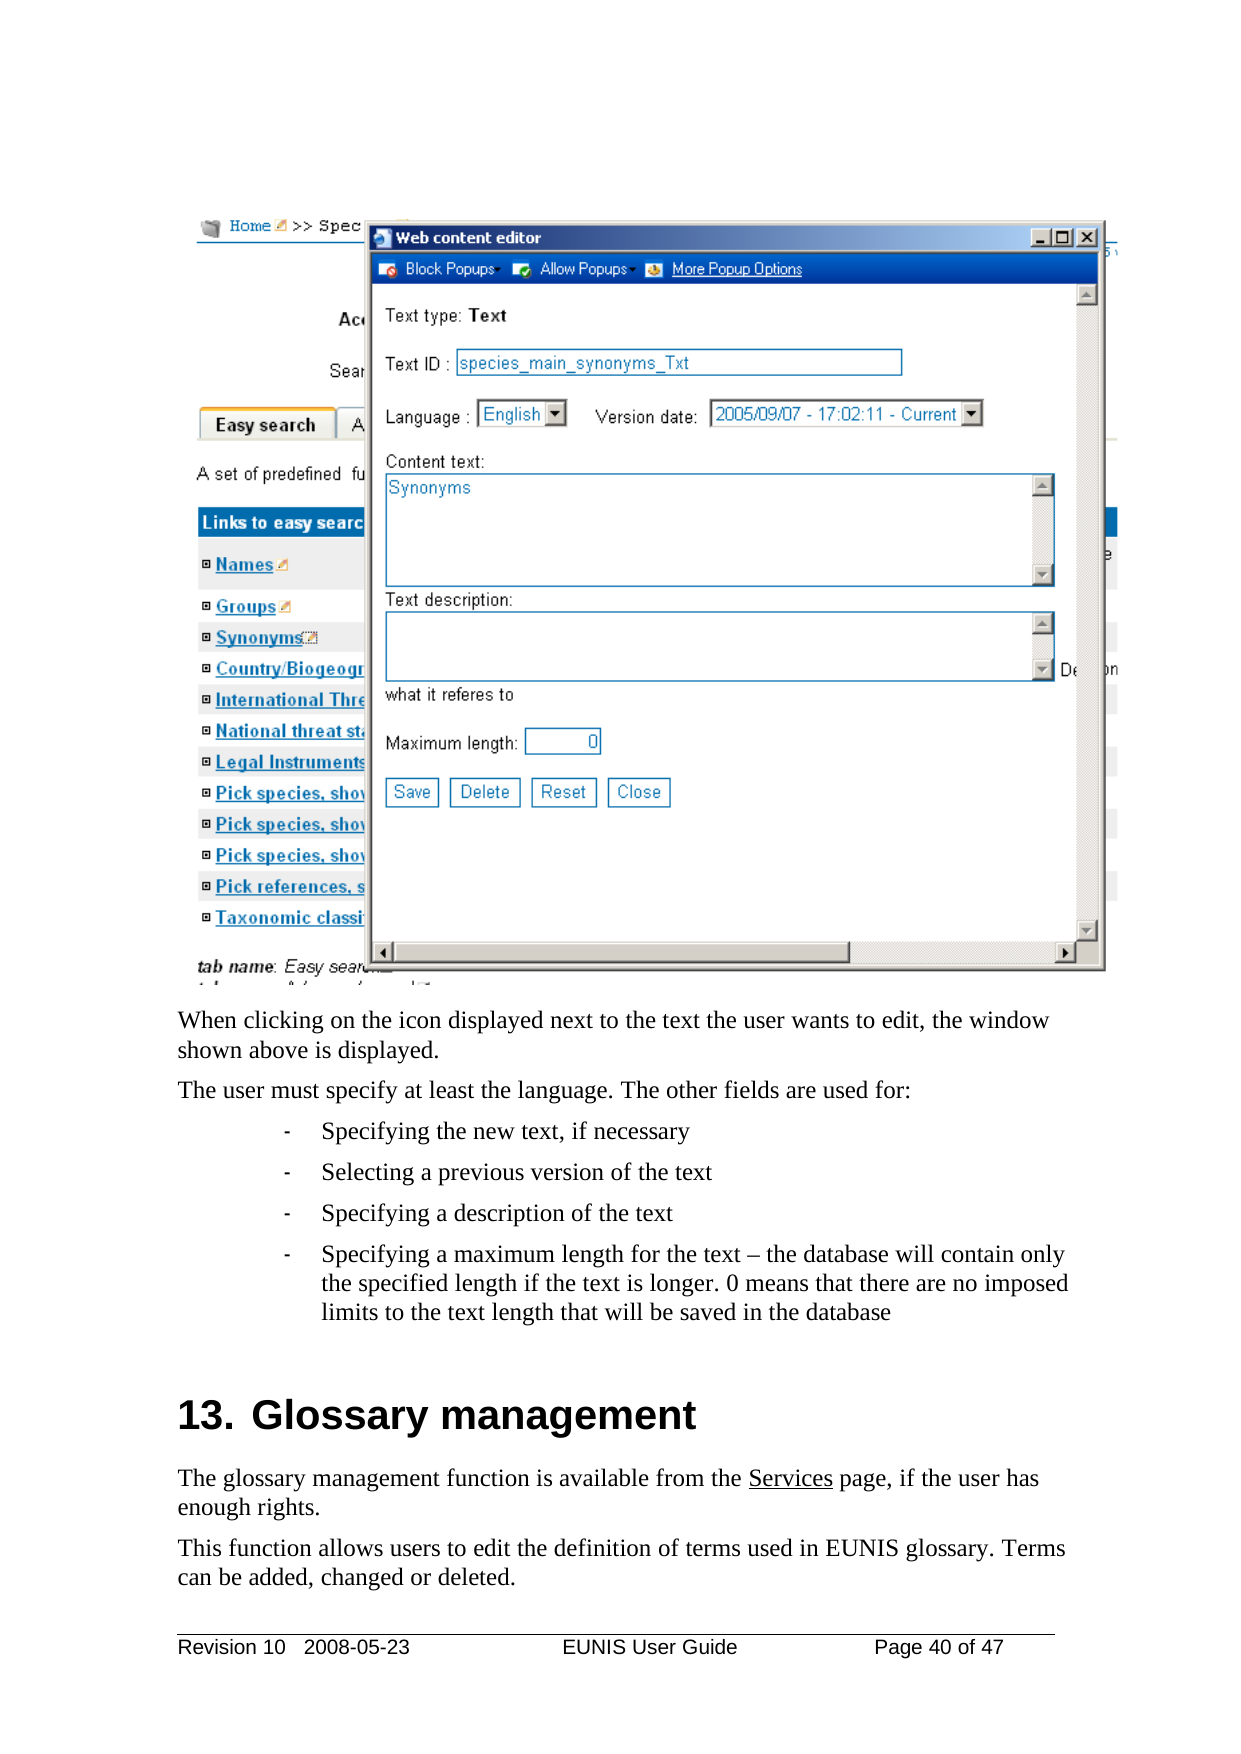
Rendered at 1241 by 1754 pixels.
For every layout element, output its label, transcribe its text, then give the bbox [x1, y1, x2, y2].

text The glossary management function is available from the Services page, if the user has enough rights. [177, 1463, 1092, 1521]
text The user must specify at least the language. The other fields are used for: [177, 1075, 1092, 1104]
subtitle Glossary management [177, 1390, 1092, 1438]
list Specifying a maximum length for the text – the database will contain only the specified length if the text is longer. 0 means that there are no imposed limits to the text length that will be saved in the database [283, 1239, 1092, 1326]
text This function allows users to edit the definition of terms used in EUNIS glossary. Terms can be added, changed or deleted. [177, 1533, 1092, 1591]
text When clicking on the icon displayed next to the text the user wants to edit, the window shown above is displayed. [177, 1005, 1092, 1063]
list Specifying the new text, if necessary [283, 1116, 1092, 1145]
list Specifying a description of the text [283, 1198, 1092, 1227]
list Selecting a previous version of the text [283, 1157, 1092, 1186]
picture [193, 219, 1118, 985]
